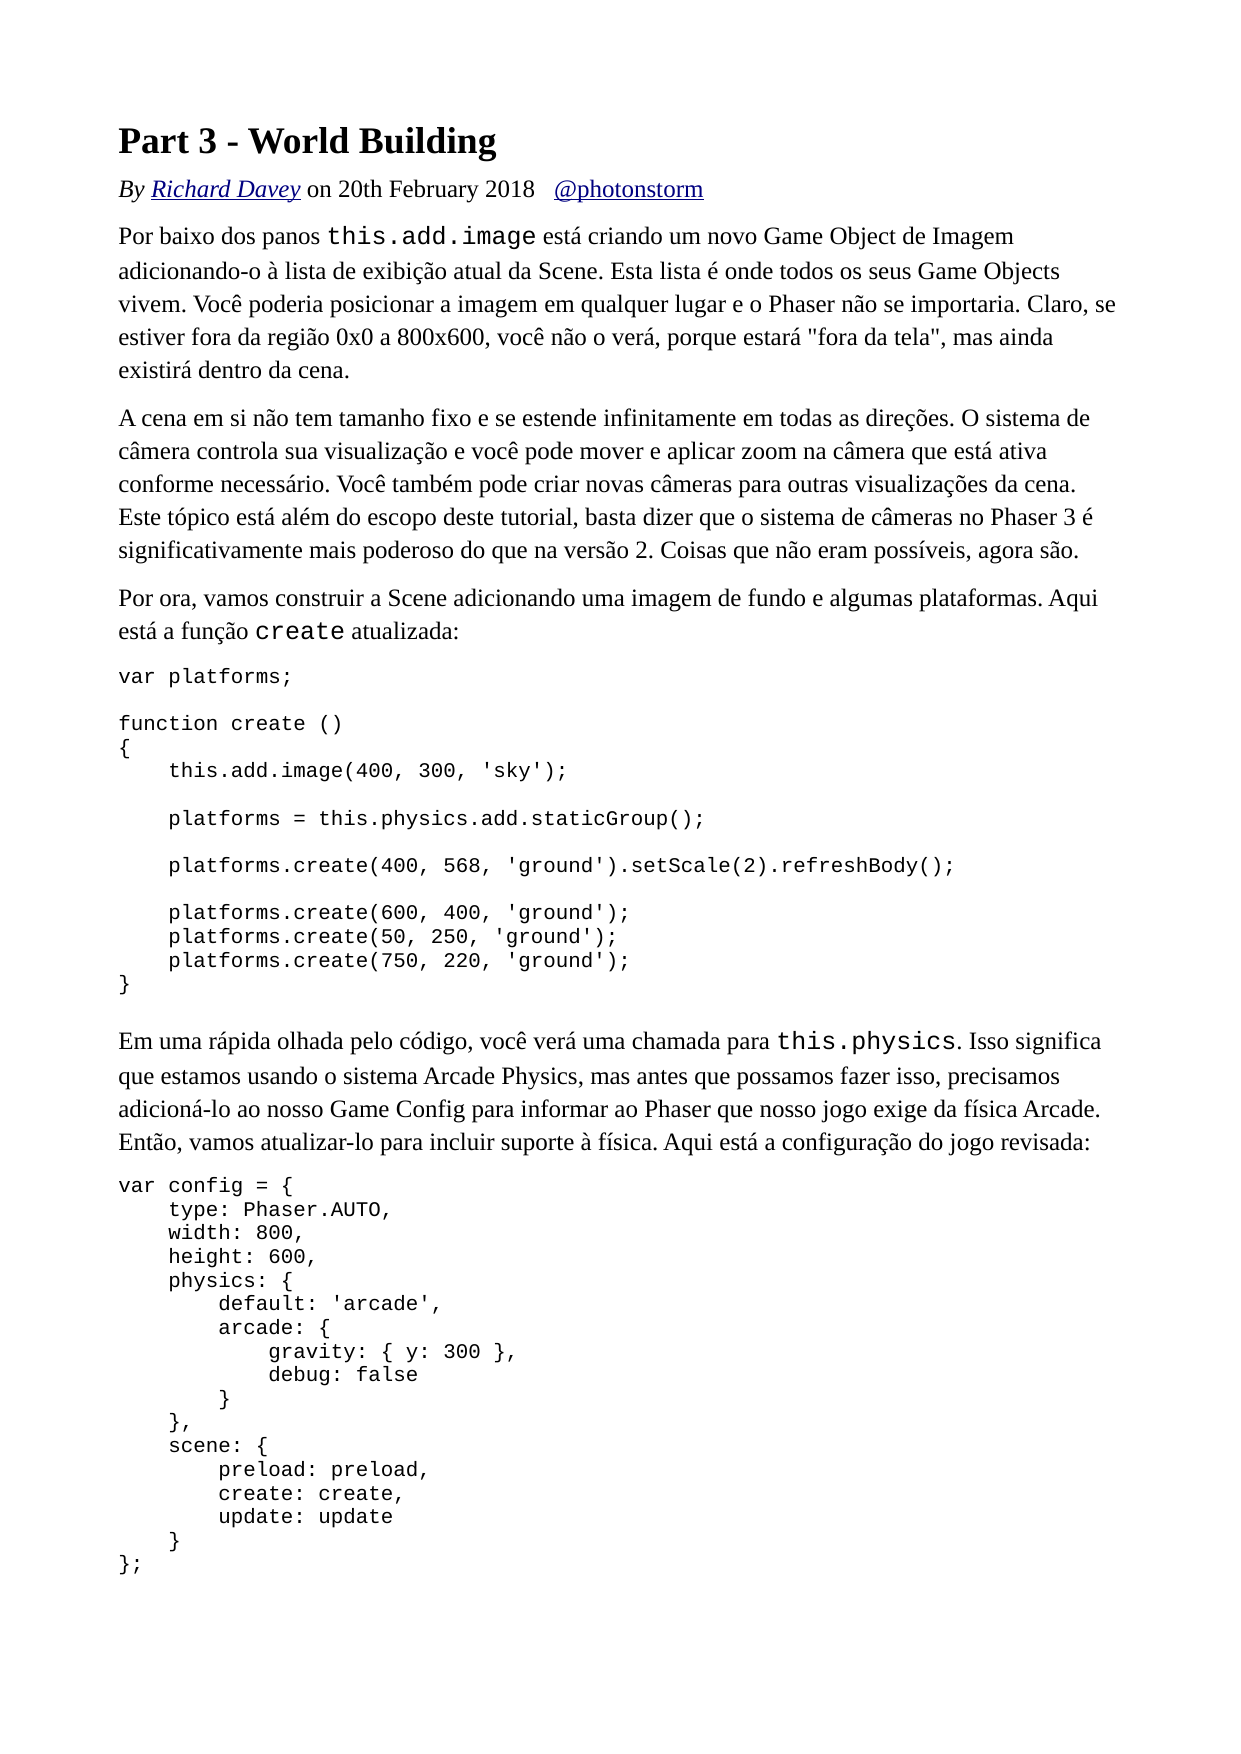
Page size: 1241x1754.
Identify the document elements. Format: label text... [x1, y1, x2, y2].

text platforms.create(600, 400, 'ground'); [118, 902, 1122, 926]
text arcade: { [118, 1317, 1122, 1341]
text gravity: { y: 300 }, [118, 1341, 1122, 1364]
text }, [118, 1412, 1122, 1435]
text } [118, 973, 1122, 997]
text } [118, 1388, 1122, 1412]
text var platforms; [118, 666, 1122, 689]
text platforms.create(750, 220, 'ground'); [118, 949, 1122, 973]
text var config = { [118, 1175, 1122, 1199]
text physics: { [118, 1270, 1122, 1293]
text preload: preload, [118, 1459, 1122, 1482]
text Por ora, vamos construir a Scene adicionando uma imagem de fundo e algumas plataformas. Aqui está a função create atualizada: [118, 583, 1122, 647]
text update: update [118, 1506, 1122, 1530]
text default: 'arcade', [118, 1293, 1122, 1317]
text type: Phaser.AUTO, [118, 1199, 1122, 1222]
text }; [118, 1553, 1122, 1577]
text width: 800, [118, 1222, 1122, 1246]
text height: 600, [118, 1246, 1122, 1270]
text platforms = this.physics.add.staticGroup(); [118, 808, 1122, 831]
text By Richard Davey on 20th February 2018 @photonstorm [118, 174, 1122, 202]
text platforms.create(50, 250, 'ground'); [118, 926, 1122, 949]
text Por baixo dos panos this.add.image está criando um novo Game Object de Imagem adicionando-o à lista de exibição atual da Scene. Esta lista é onde todos os seus Game Objects vivem. Você poderia posicionar a imagem em qualquer lugar e o Phaser não se importaria. Claro, se estiver fora da região 0x0 a 800x600, você não o verá, porque estará "fora da tela", mas ainda existirá dentro da cena. [118, 221, 1122, 384]
text } [118, 1530, 1122, 1553]
text scene: { [118, 1435, 1122, 1459]
text create: create, [118, 1482, 1122, 1506]
text platforms.create(400, 568, 'ground').setScale(2).refreshBody(); [118, 855, 1122, 879]
text { [118, 737, 1122, 760]
text this.add.image(400, 300, 'sky'); [118, 760, 1122, 784]
text function create () [118, 713, 1122, 737]
text A cena em si não tem tamanho fixo e se estende infinitamente em todas as direções. O sistema de câmera controla sua visualização e você pode mover e aplicar zoom na câmera que está ativa conforme necessário. Você também pode criar novas câmeras para outras visualizações da cena. Este tópico está além do escopo deste tutorial, basta dizer que o sistema de câmeras no Phaser 3 é significativamente mais poderoso do que na versão 2. Coisas que não eram possíveis, agora são. [118, 403, 1122, 564]
text Em uma rápida olhada pelo código, você verá uma chamada para this.physics. Isso significa que estamos usando o sistema Arcade Physics, mas antes que possamos fazer isso, precisamos adicioná-lo ao nosso Game Config para informar ao Phaser que nosso jogo exige da física Arcade. Então, vamos atualizar-lo para incluir suporte à física. Aqui está a configuração do jogo revisada: [118, 1026, 1122, 1156]
text debug: false [118, 1364, 1122, 1388]
subtitle Part 3 - World Building [118, 118, 1122, 161]
